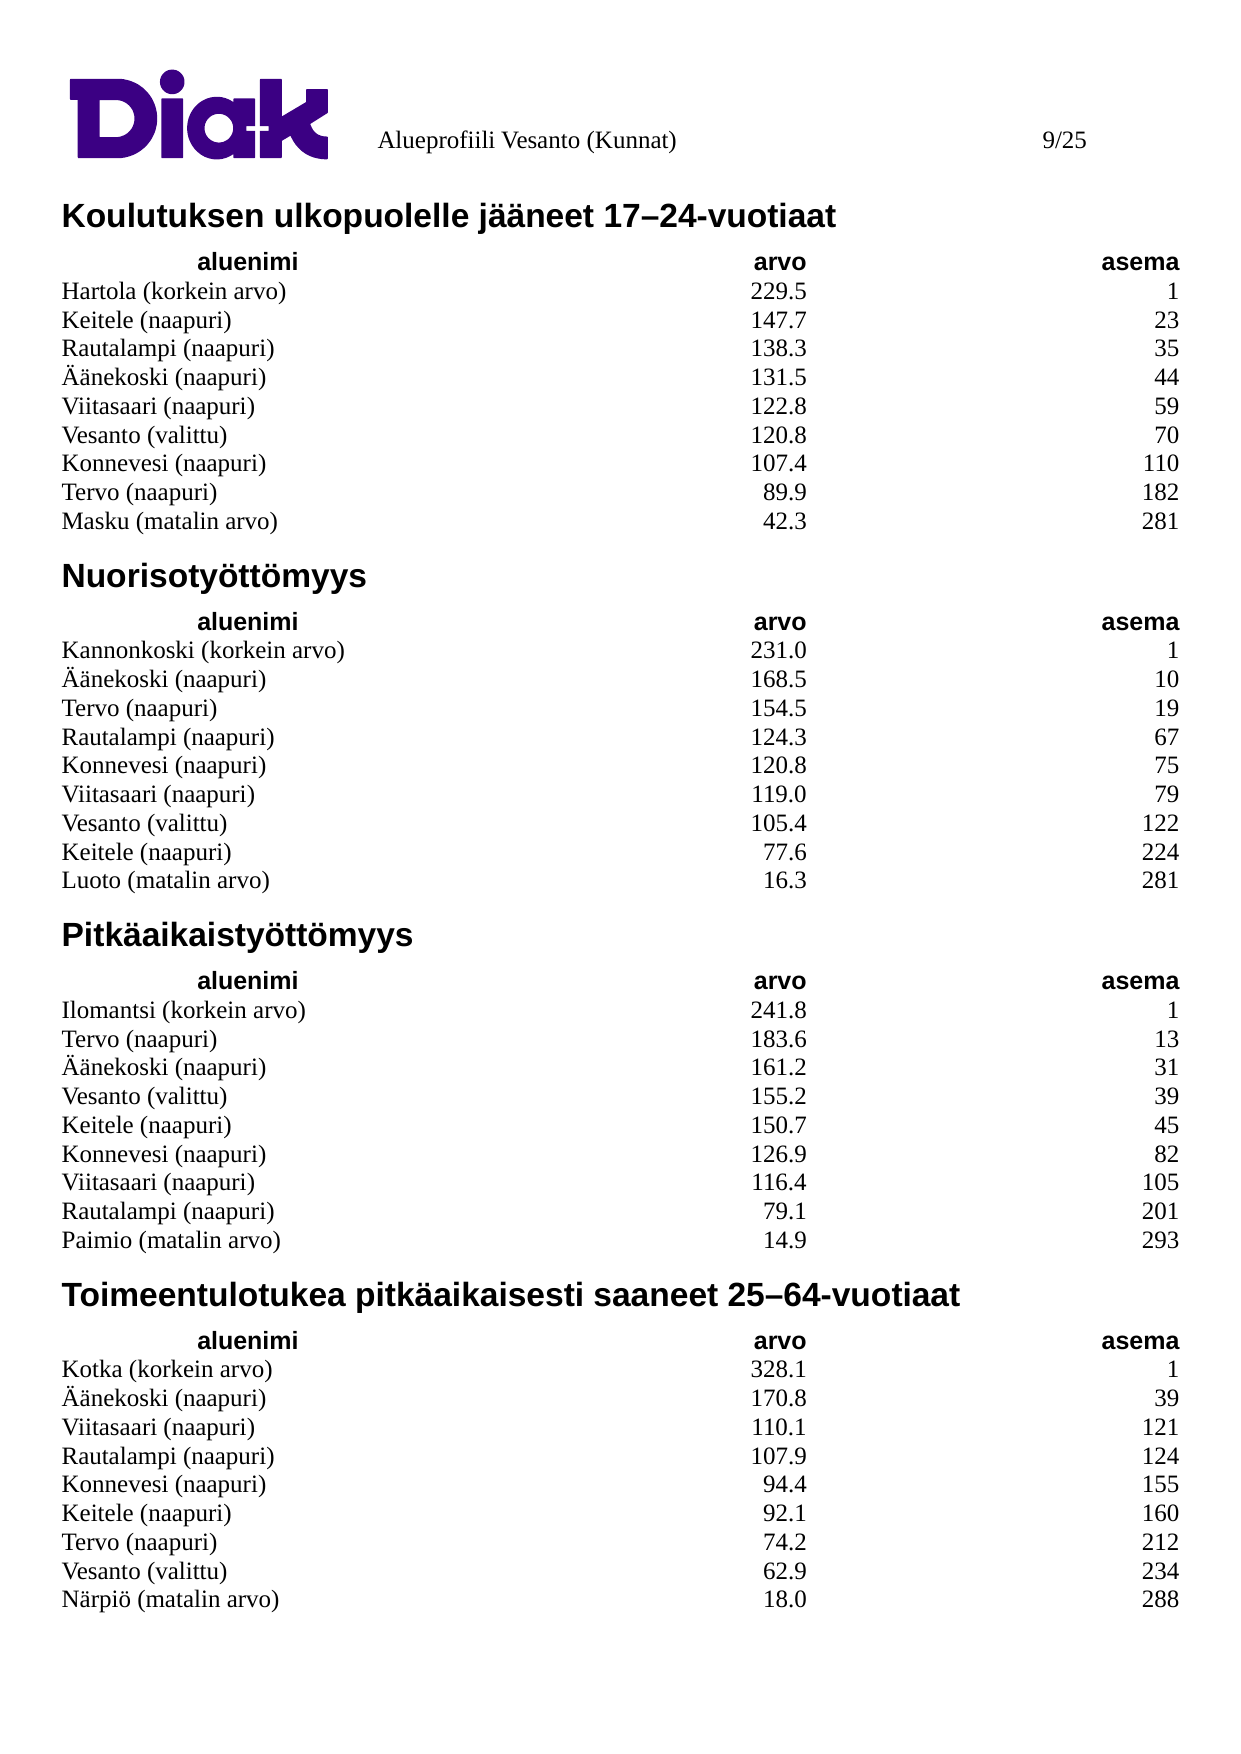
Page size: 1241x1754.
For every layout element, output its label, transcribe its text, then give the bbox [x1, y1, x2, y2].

subtitle Koulutuksen ulkopuolelle jääneet 17–24-vuotiaat [61, 196, 1179, 235]
table_cell 67 [806, 722, 1179, 751]
subtitle Nuorisotyöttömyys [61, 556, 1179, 594]
table_cell 19 [806, 693, 1179, 722]
table_cell Rautalampi (naapuri) [61, 1441, 434, 1469]
table_cell Ilomantsi (korkein arvo) [61, 995, 434, 1024]
table_cell 182 [806, 477, 1179, 506]
table_cell 79.1 [434, 1196, 806, 1225]
table_cell 293 [806, 1225, 1179, 1254]
table_cell 212 [806, 1527, 1179, 1556]
table_cell Tervo (naapuri) [61, 477, 434, 506]
table_cell Tervo (naapuri) [61, 693, 434, 722]
table_cell 281 [806, 506, 1179, 535]
table_cell 105 [806, 1168, 1179, 1196]
table_cell 74.2 [434, 1527, 806, 1556]
table_cell 70 [806, 420, 1179, 448]
table_cell 122.8 [434, 391, 806, 420]
table_cell 155.2 [434, 1081, 806, 1110]
table_header asema [806, 607, 1179, 636]
table_cell 154.5 [434, 693, 806, 722]
table_cell 161.2 [434, 1053, 806, 1081]
table_cell Äänekoski (naapuri) [61, 1383, 434, 1412]
table_cell 234 [806, 1556, 1179, 1584]
table_header arvo [434, 966, 806, 995]
table_cell Vesanto (valittu) [61, 808, 434, 837]
table_cell Tervo (naapuri) [61, 1024, 434, 1052]
table_cell 168.5 [434, 664, 806, 693]
table_cell Luoto (matalin arvo) [61, 866, 434, 894]
table_cell 39 [806, 1383, 1179, 1412]
table_cell Viitasaari (naapuri) [61, 1412, 434, 1441]
table_cell 170.8 [434, 1383, 806, 1412]
table_cell 150.7 [434, 1110, 806, 1139]
table_cell 183.6 [434, 1024, 806, 1052]
table_cell Närpiö (matalin arvo) [61, 1585, 434, 1613]
table_cell 201 [806, 1196, 1179, 1225]
table_cell 1 [806, 995, 1179, 1024]
table_cell Rautalampi (naapuri) [61, 722, 434, 751]
table_cell Keitele (naapuri) [61, 1498, 434, 1527]
table_cell Masku (matalin arvo) [61, 506, 434, 535]
table_header aluenimi [61, 247, 434, 276]
table_cell Äänekoski (naapuri) [61, 362, 434, 391]
table_cell 82 [806, 1139, 1179, 1167]
table_cell Konnevesi (naapuri) [61, 751, 434, 779]
table_cell Rautalampi (naapuri) [61, 334, 434, 362]
table_cell Rautalampi (naapuri) [61, 1196, 434, 1225]
table_cell 124 [806, 1441, 1179, 1469]
table_cell 229.5 [434, 276, 806, 305]
table_cell Konnevesi (naapuri) [61, 1470, 434, 1498]
table_cell Kannonkoski (korkein arvo) [61, 636, 434, 664]
table_cell 77.6 [434, 837, 806, 866]
table_cell 44 [806, 362, 1179, 391]
table_cell 13 [806, 1024, 1179, 1052]
table_cell Hartola (korkein arvo) [61, 276, 434, 305]
table_cell Keitele (naapuri) [61, 837, 434, 866]
table_header arvo [434, 1326, 806, 1354]
table_cell Vesanto (valittu) [61, 420, 434, 448]
table_cell 110 [806, 449, 1179, 477]
subtitle Toimeentulotukea pitkäaikaisesti saaneet 25–64-vuotiaat [61, 1274, 1179, 1313]
table_cell 59 [806, 391, 1179, 420]
table_cell Keitele (naapuri) [61, 305, 434, 333]
table_cell 121 [806, 1412, 1179, 1441]
table_cell Konnevesi (naapuri) [61, 449, 434, 477]
subtitle Pitkäaikaistyöttömyys [61, 915, 1179, 954]
table_cell Tervo (naapuri) [61, 1527, 434, 1556]
table_cell 16.3 [434, 866, 806, 894]
table_cell 1 [806, 276, 1179, 305]
table_cell Vesanto (valittu) [61, 1081, 434, 1110]
table_cell Keitele (naapuri) [61, 1110, 434, 1139]
table_cell 1 [806, 1355, 1179, 1383]
table_cell 23 [806, 305, 1179, 333]
table_cell Paimio (matalin arvo) [61, 1225, 434, 1254]
table_cell 110.1 [434, 1412, 806, 1441]
table_header aluenimi [61, 607, 434, 636]
table_cell 241.8 [434, 995, 806, 1024]
table_cell Viitasaari (naapuri) [61, 1168, 434, 1196]
table_cell 45 [806, 1110, 1179, 1139]
table_cell 10 [806, 664, 1179, 693]
table_cell 92.1 [434, 1498, 806, 1527]
table_cell 281 [806, 866, 1179, 894]
table_cell Viitasaari (naapuri) [61, 391, 434, 420]
table_cell 18.0 [434, 1585, 806, 1613]
table_cell 75 [806, 751, 1179, 779]
table_cell 126.9 [434, 1139, 806, 1167]
table_cell 79 [806, 779, 1179, 808]
table_cell Vesanto (valittu) [61, 1556, 434, 1584]
table_cell 31 [806, 1053, 1179, 1081]
table_cell 62.9 [434, 1556, 806, 1584]
table_cell 124.3 [434, 722, 806, 751]
table_cell 155 [806, 1470, 1179, 1498]
table_cell 116.4 [434, 1168, 806, 1196]
table_cell Kotka (korkein arvo) [61, 1355, 434, 1383]
table_cell 160 [806, 1498, 1179, 1527]
table_cell 14.9 [434, 1225, 806, 1254]
table_cell Konnevesi (naapuri) [61, 1139, 434, 1167]
table_cell Viitasaari (naapuri) [61, 779, 434, 808]
table_cell 94.4 [434, 1470, 806, 1498]
table_cell 1 [806, 636, 1179, 664]
table_header asema [806, 247, 1179, 276]
table_cell 105.4 [434, 808, 806, 837]
table_header aluenimi [61, 1326, 434, 1354]
table_cell 231.0 [434, 636, 806, 664]
table_cell 122 [806, 808, 1179, 837]
table_header aluenimi [61, 966, 434, 995]
table_cell 328.1 [434, 1355, 806, 1383]
table_cell Äänekoski (naapuri) [61, 664, 434, 693]
table_header asema [806, 1326, 1179, 1354]
table_cell 35 [806, 334, 1179, 362]
table_cell 39 [806, 1081, 1179, 1110]
table_cell Äänekoski (naapuri) [61, 1053, 434, 1081]
table_header arvo [434, 247, 806, 276]
table_cell 224 [806, 837, 1179, 866]
table_cell 119.0 [434, 779, 806, 808]
table_cell 42.3 [434, 506, 806, 535]
table_header asema [806, 966, 1179, 995]
table_cell 120.8 [434, 420, 806, 448]
table_cell 107.9 [434, 1441, 806, 1469]
table_cell 288 [806, 1585, 1179, 1613]
table_cell 89.9 [434, 477, 806, 506]
table_cell 147.7 [434, 305, 806, 333]
table_cell 107.4 [434, 449, 806, 477]
table_header arvo [434, 607, 806, 636]
table_cell 138.3 [434, 334, 806, 362]
table_cell 131.5 [434, 362, 806, 391]
table_cell 120.8 [434, 751, 806, 779]
